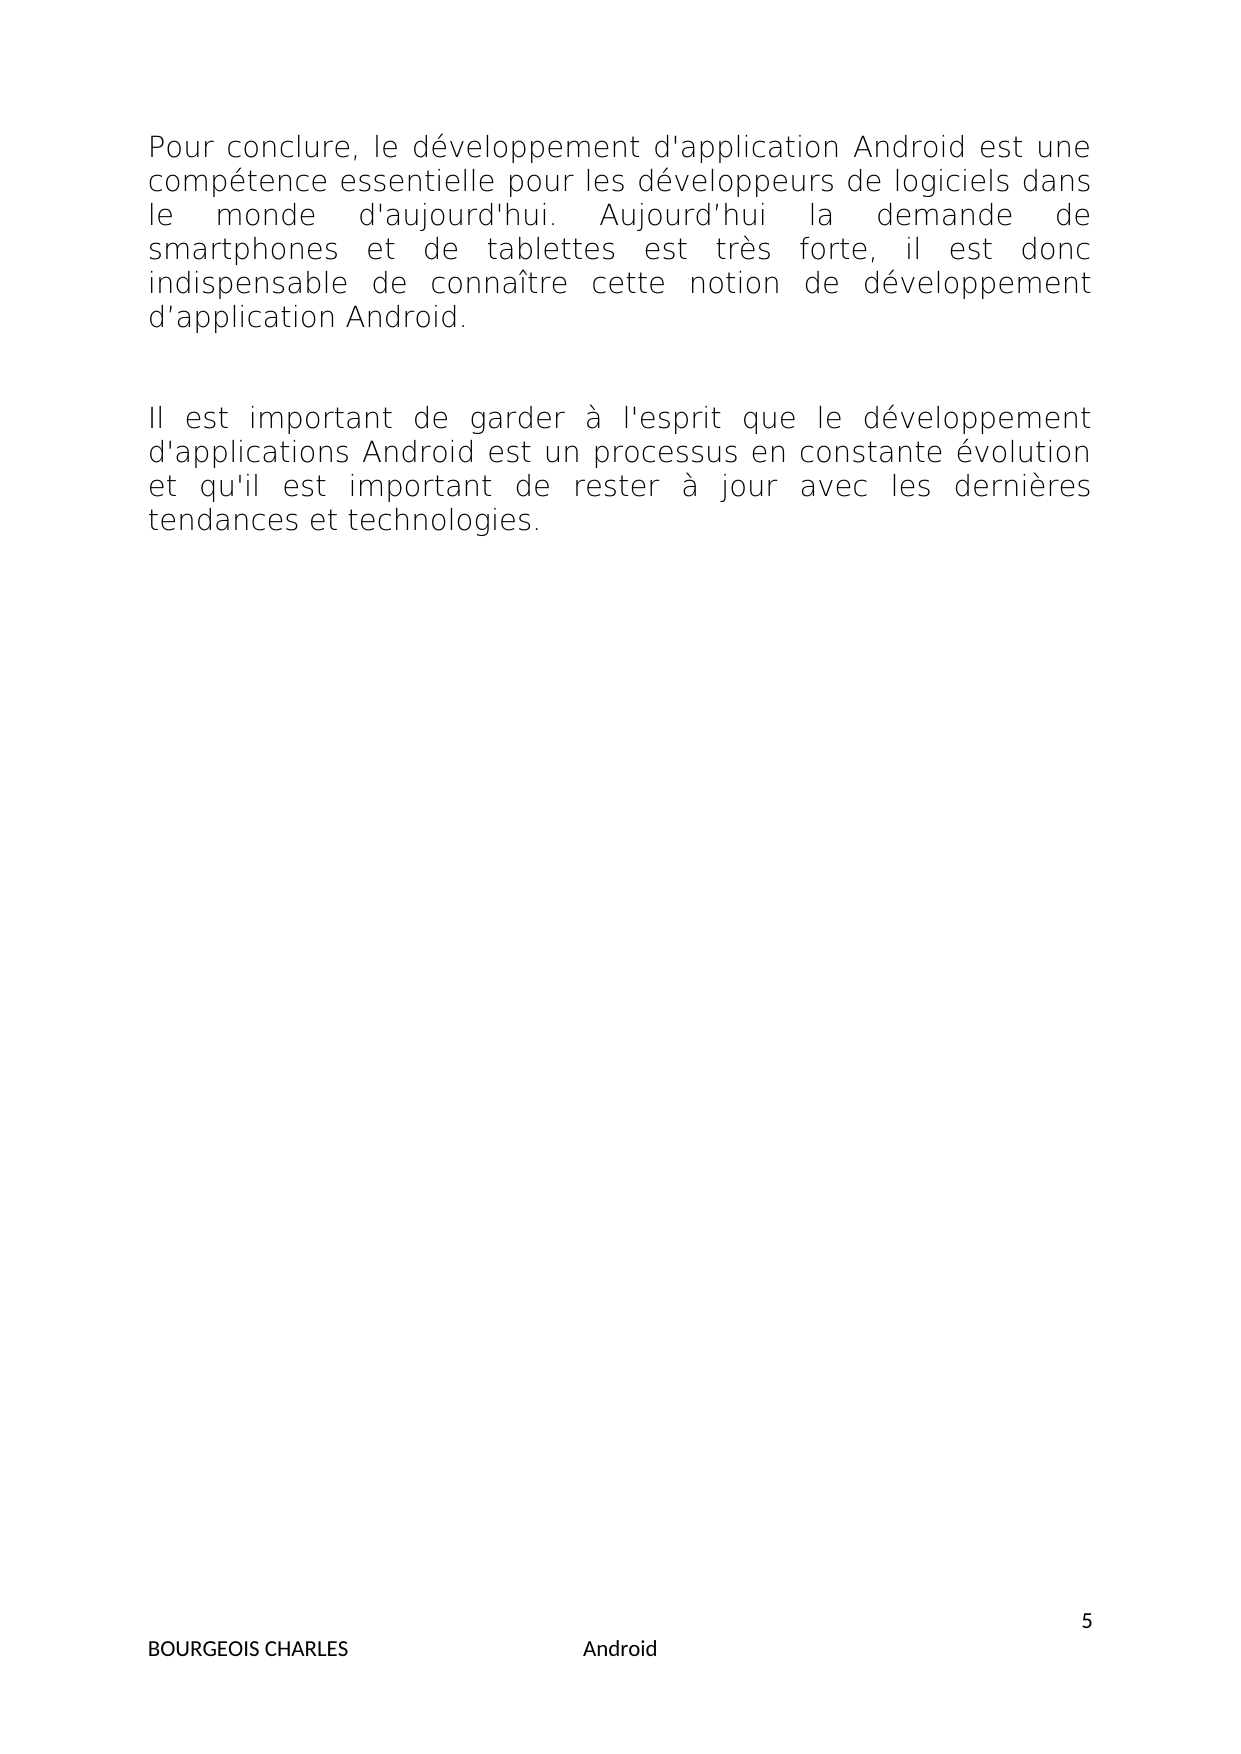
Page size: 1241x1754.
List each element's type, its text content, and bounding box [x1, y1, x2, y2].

text Il est important de garder à l'esprit que le développement d'applications Android est un processus en constante évolution et qu'il est important de rester à jour avec les dernières tendances et technologies. [148, 402, 1092, 537]
text Pour conclure, le développement d'application Android est une compétence essentielle pour les développeurs de logiciels dans le monde d'aujourd'hui. Aujourd’hui la demande de smartphones et de tablettes est très forte, il est donc indispensable de connaître cette notion de développement d’application Android. [148, 131, 1092, 334]
